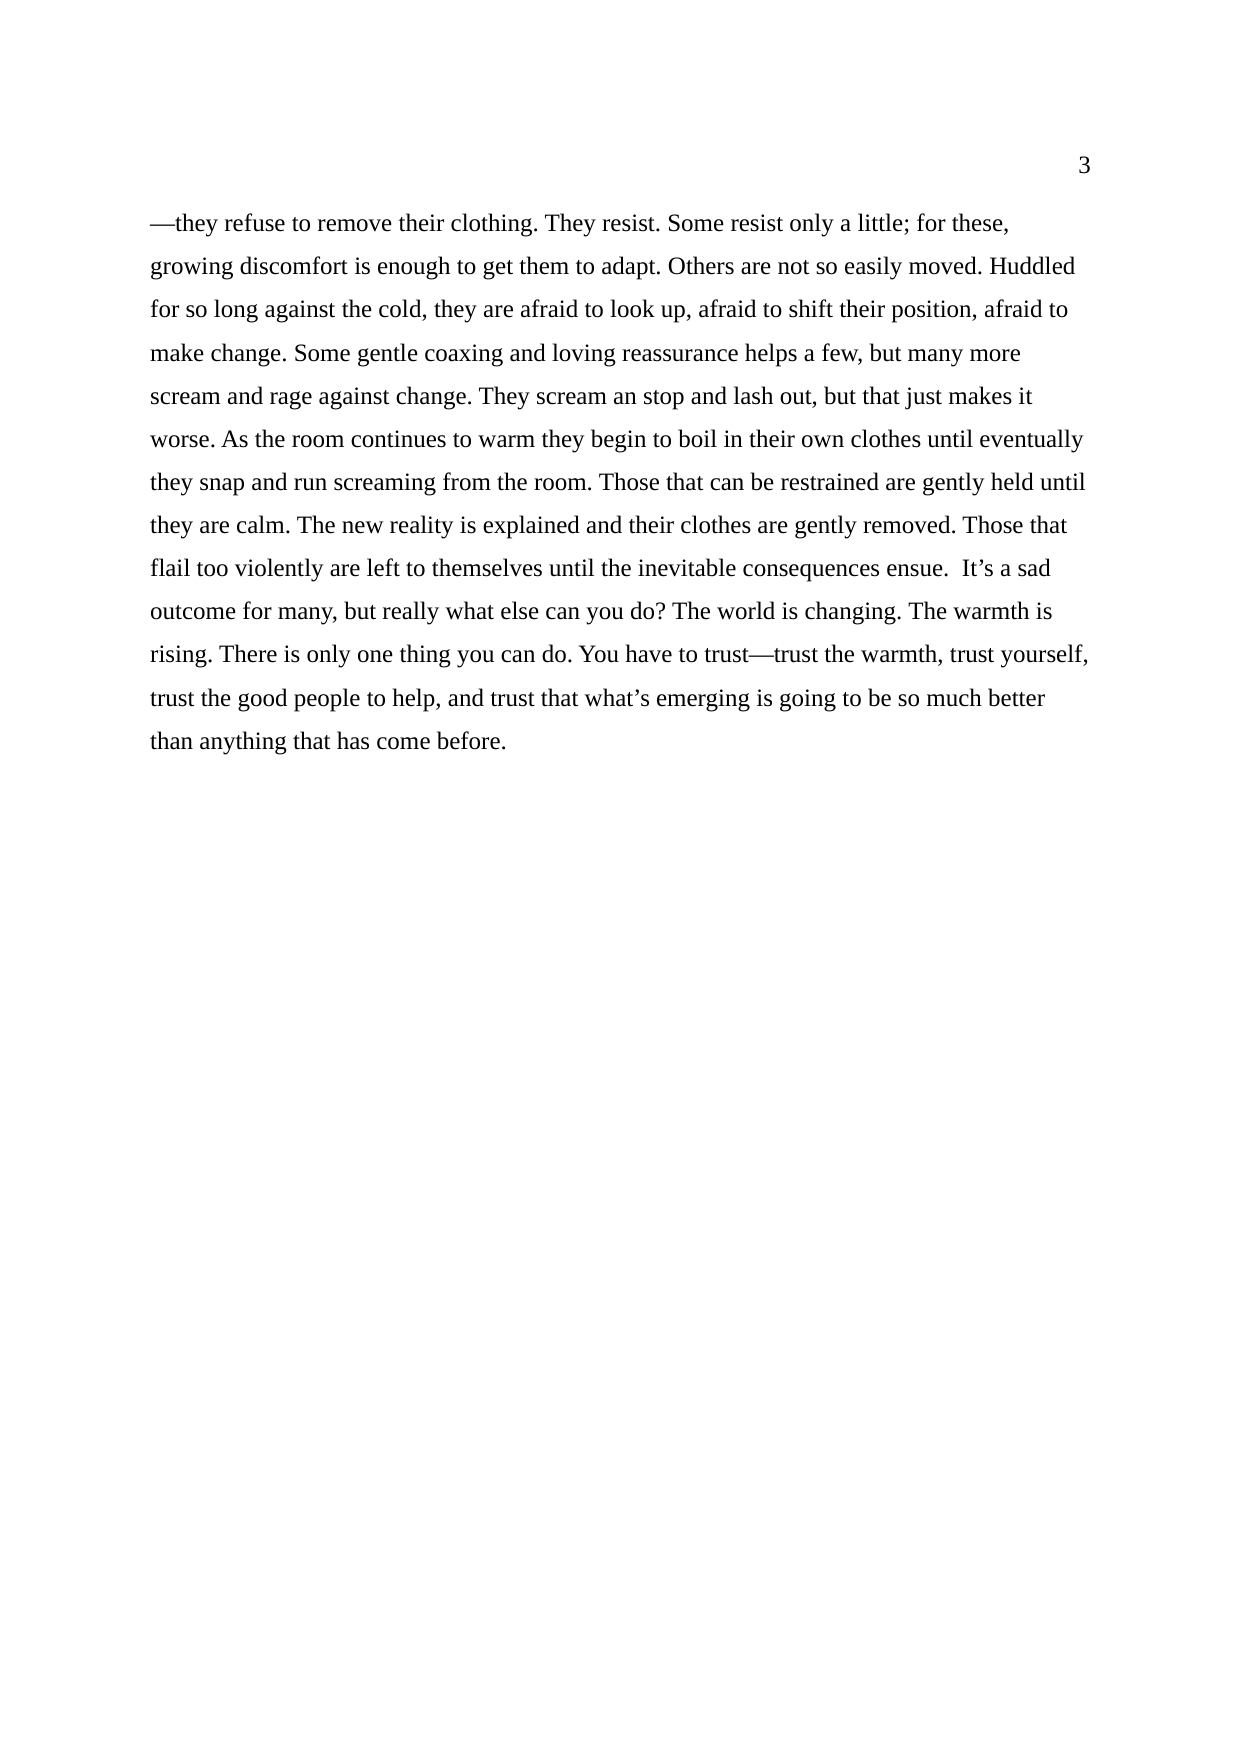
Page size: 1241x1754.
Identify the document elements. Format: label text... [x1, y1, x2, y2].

text —they refuse to remove their clothing. They resist. Some resist only a little; for these, growing discomfort is enough to get them to adapt. Others are not so easily moved. Huddled for so long against the cold, they are afraid to look up, afraid to shift their position, afraid to make change. Some gentle coaxing and loving reassurance helps a few, but many more scream and rage against change. They scream an stop and lash out, but that just makes it worse. As the room continues to warm they begin to boil in their own clothes until eventually they snap and run screaming from the room. Those that can be restrained are gently held until they are calm. The new reality is explained and their clothes are gently removed. Those that flail too violently are left to themselves until the inevitable consequences ensue. It’s a sad outcome for many, but really what else can you do? The world is changing. The warmth is rising. There is only one thing you can do. You have to trust—trust the warmth, trust yourself, trust the good people to help, and trust that what’s emerging is going to be so much better than anything that has come before. [150, 208, 1091, 754]
